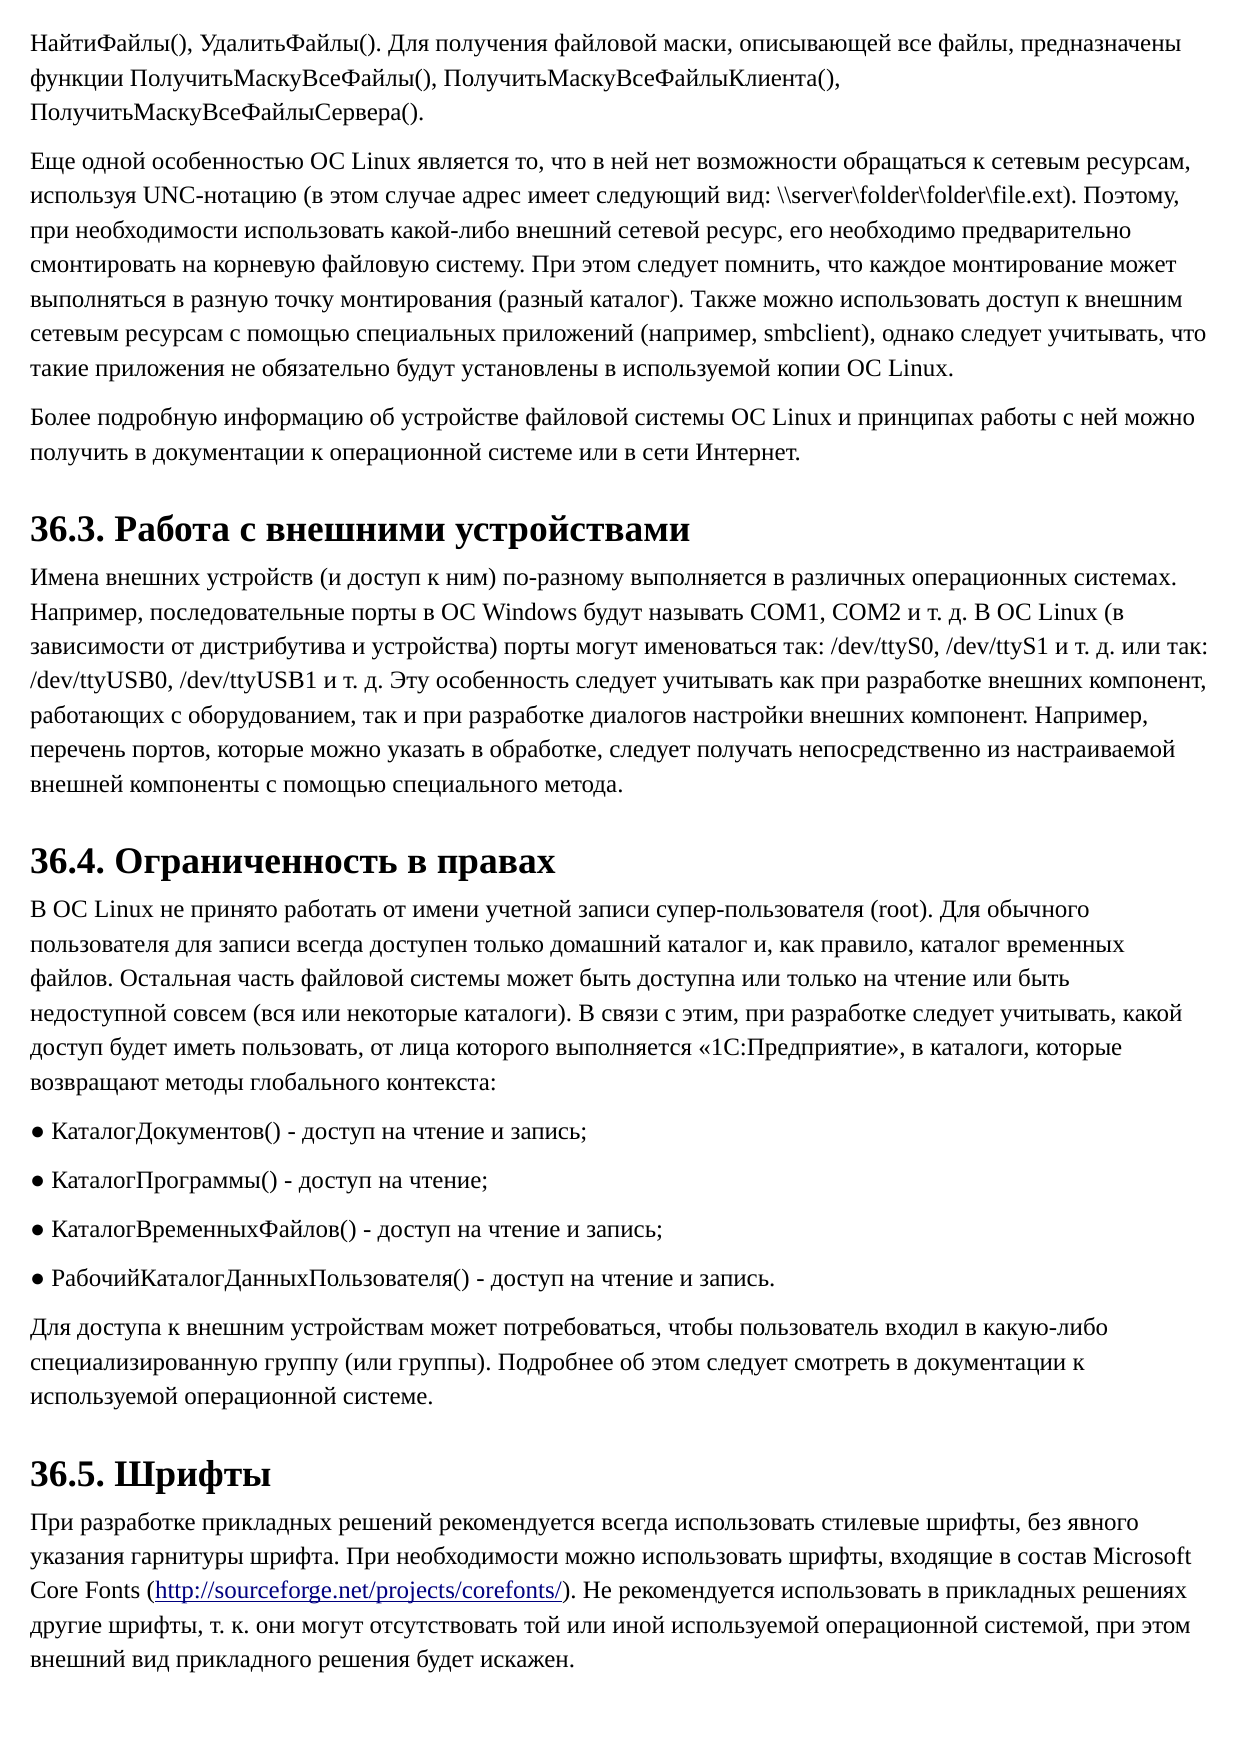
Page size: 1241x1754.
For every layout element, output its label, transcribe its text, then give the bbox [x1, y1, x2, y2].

text НайтиФайлы(), УдалитьФайлы(). Для получения файловой маски, описывающей все файлы, предназначены функции ПолучитьМаскуВсеФайлы(), ПолучитьМаскуВсеФайлыКлиента(), ПолучитьМаскуВсеФайлыСервера(). [30, 28, 1211, 126]
text В ОС Linux не принято работать от имени учетной записи супер-пользователя (root). Для обычного пользователя для записи всегда доступен только домашний каталог и, как правило, каталог временных файлов. Остальная часть файловой системы может быть доступна или только на чтение или быть недоступной совсем (вся или некоторые каталоги). В связи с этим, при разработке следует учитывать, какой доступ будет иметь пользовать, от лица которого выполняется «1С:Предприятие», в каталоги, которые возвращают методы глобального контекста: [30, 894, 1211, 1096]
text ● КаталогВременныхФайлов() ‑ доступ на чтение и запись; [30, 1214, 1211, 1243]
text ● КаталогДокументов() ‑ доступ на чтение и запись; [30, 1116, 1211, 1145]
subtitle 36.3. Работа с внешними устройствами [30, 506, 1211, 549]
text Имена внешних устройств (и доступ к ним) по-разному выполняется в различных операционных системах. Например, последовательные порты в ОС Windows будут называть COM1, COM2 и т. д. В ОС Linux (в зависимости от дистрибутива и устройства) порты могут именоваться так: /dev/ttyS0, /dev/ttyS1 и т. д. или так: /dev/ttyUSB0, /dev/ttyUSB1 и т. д. Эту особенность следует учитывать как при разработке внешних компонент, работающих с оборудованием, так и при разработке диалогов настройки внешних компонент. Например, перечень портов, которые можно указать в обработке, следует получать непосредственно из настраиваемой внешней компоненты с помощью специального метода. [30, 562, 1211, 798]
text При разработке прикладных решений рекомендуется всегда использовать стилевые шрифты, без явного указания гарнитуры шрифта. При необходимости можно использовать шрифты, входящие в состав Microsoft Core Fonts (http://sourceforge.net/projects/corefonts/). Не рекомендуется использовать в прикладных решениях другие шрифты, т. к. они могут отсутствовать той или иной используемой операционной системой, при этом внешний вид прикладного решения будет искажен. [30, 1507, 1211, 1673]
text ● РабочийКаталогДанныхПользователя() ‑ доступ на чтение и запись. [30, 1263, 1211, 1292]
subtitle 36.4. Ограниченность в правах [30, 839, 1211, 882]
text Для доступа к внешним устройствам может потребоваться, чтобы пользователь входил в какую-либо специализированную группу (или группы). Подробнее об этом следует смотреть в документации к используемой операционной системе. [30, 1312, 1211, 1410]
text ● КаталогПрограммы() ‑ доступ на чтение; [30, 1165, 1211, 1194]
subtitle 36.5. Шрифты [30, 1451, 1211, 1494]
text Более подробную информацию об устройстве файловой системы ОС Linux и принципах работы с ней можно получить в документации к операционной системе или в сети Интернет. [30, 402, 1211, 465]
text Еще одной особенностью ОС Linux является то, что в ней нет возможности обращаться к сетевым ресурсам, используя UNC-нотацию (в этом случае адрес имеет следующий вид: \\server\folder\folder\file.ext). Поэтому, при необходимости использовать какой-либо внешний сетевой ресурс, его необходимо предварительно смонтировать на корневую файловую систему. При этом следует помнить, что каждое монтирование может выполняться в разную точку монтирования (разный каталог). Также можно использовать доступ к внешним сетевым ресурсам с помощью специальных приложений (например, smbclient), однако следует учитывать, что такие приложения не обязательно будут установлены в используемой копии ОС Linux. [30, 146, 1211, 382]
